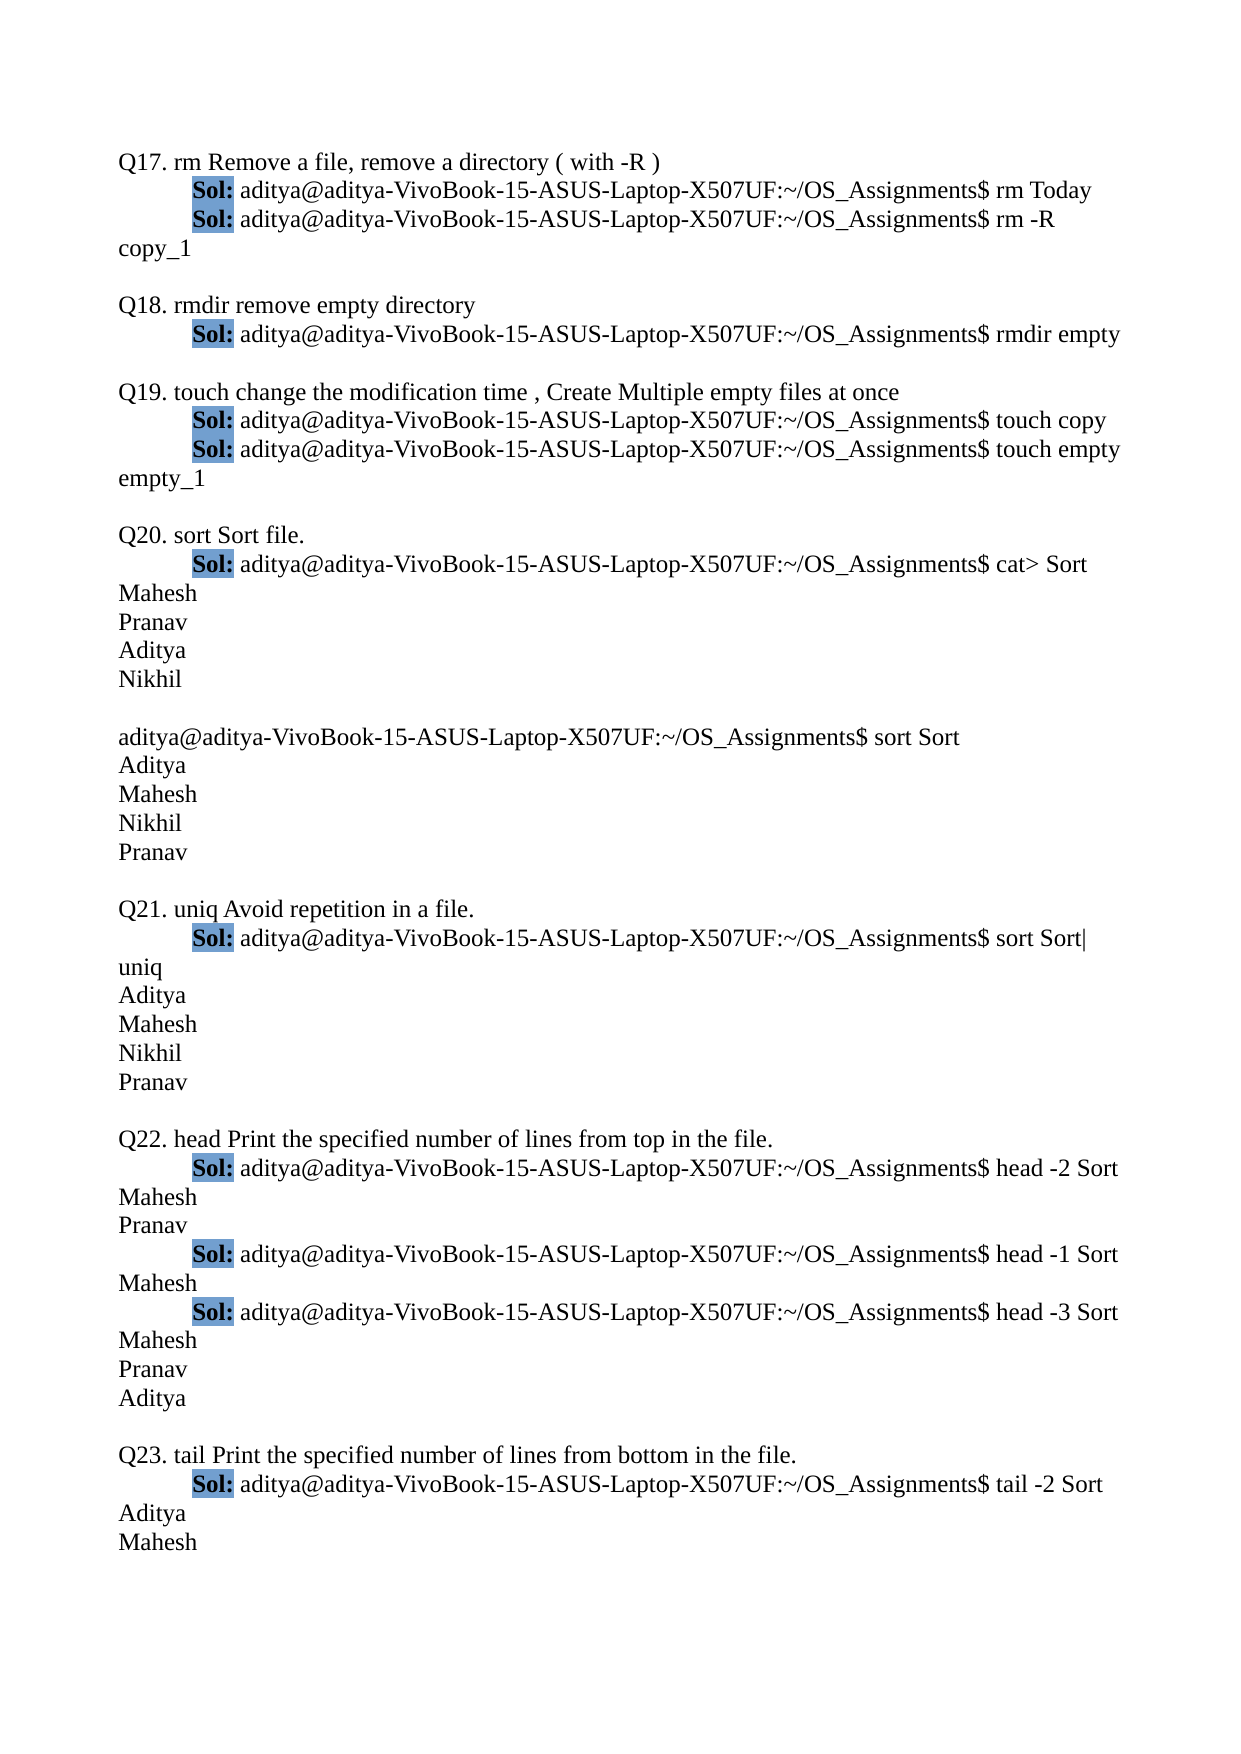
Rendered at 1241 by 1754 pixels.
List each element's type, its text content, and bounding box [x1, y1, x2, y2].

text Aditya [118, 1498, 1122, 1527]
text Q18. rmdir remove empty directory [118, 291, 1122, 319]
text Mahesh [118, 1326, 1122, 1354]
text Nikhil [118, 664, 1122, 693]
text Mahesh [118, 1009, 1122, 1038]
text Sol: aditya@aditya-VivoBook-15-ASUS-Laptop-X507UF:~/OS_Assignments$ sort Sort|uniq [118, 923, 1122, 981]
text Nikhil [118, 1038, 1122, 1067]
text Q23. tail Print the specified number of lines from bottom in the file. [118, 1441, 1122, 1469]
text Aditya [118, 751, 1122, 779]
text Sol: aditya@aditya-VivoBook-15-ASUS-Laptop-X507UF:~/OS_Assignments$ head -1 Sort [118, 1239, 1122, 1268]
text Sol: aditya@aditya-VivoBook-15-ASUS-Laptop-X507UF:~/OS_Assignments$ touch copy [118, 406, 1122, 434]
text Aditya [118, 1383, 1122, 1412]
text Aditya [118, 981, 1122, 1009]
text Q19. touch change the modification time , Create Multiple empty files at once [118, 377, 1122, 406]
text Nikhil [118, 808, 1122, 837]
text Sol: aditya@aditya-VivoBook-15-ASUS-Laptop-X507UF:~/OS_Assignments$ rm Today [118, 176, 1122, 204]
text Q22. head Print the specified number of lines from top in the file. [118, 1124, 1122, 1153]
text Sol: aditya@aditya-VivoBook-15-ASUS-Laptop-X507UF:~/OS_Assignments$ head -3 Sort [118, 1297, 1122, 1326]
text Sol: aditya@aditya-VivoBook-15-ASUS-Laptop-X507UF:~/OS_Assignments$ rmdir empty [118, 319, 1122, 348]
text Pranav [118, 1354, 1122, 1383]
text Pranav [118, 1211, 1122, 1239]
text Pranav [118, 607, 1122, 636]
text Mahesh [118, 578, 1122, 607]
text Q20. sort Sort file. [118, 521, 1122, 549]
text Mahesh [118, 1182, 1122, 1211]
text Q21. uniq Avoid repetition in a file. [118, 894, 1122, 923]
text Aditya [118, 636, 1122, 664]
text Sol: aditya@aditya-VivoBook-15-ASUS-Laptop-X507UF:~/OS_Assignments$ tail -2 Sort [118, 1469, 1122, 1498]
text aditya@aditya-VivoBook-15-ASUS-Laptop-X507UF:~/OS_Assignments$ sort Sort [118, 722, 1122, 751]
text Pranav [118, 837, 1122, 866]
text Mahesh [118, 779, 1122, 808]
text Sol: aditya@aditya-VivoBook-15-ASUS-Laptop-X507UF:~/OS_Assignments$ rm -R copy_1 [118, 204, 1122, 262]
text Mahesh [118, 1527, 1122, 1556]
text Pranav [118, 1067, 1122, 1096]
text Sol: aditya@aditya-VivoBook-15-ASUS-Laptop-X507UF:~/OS_Assignments$ head -2 Sort [118, 1153, 1122, 1182]
text Mahesh [118, 1268, 1122, 1297]
text Sol: aditya@aditya-VivoBook-15-ASUS-Laptop-X507UF:~/OS_Assignments$ touch empty empty_1 [118, 434, 1122, 492]
text Q17. rm Remove a file, remove a directory ( with -R ) [118, 147, 1122, 176]
text Sol: aditya@aditya-VivoBook-15-ASUS-Laptop-X507UF:~/OS_Assignments$ cat> Sort [118, 549, 1122, 578]
